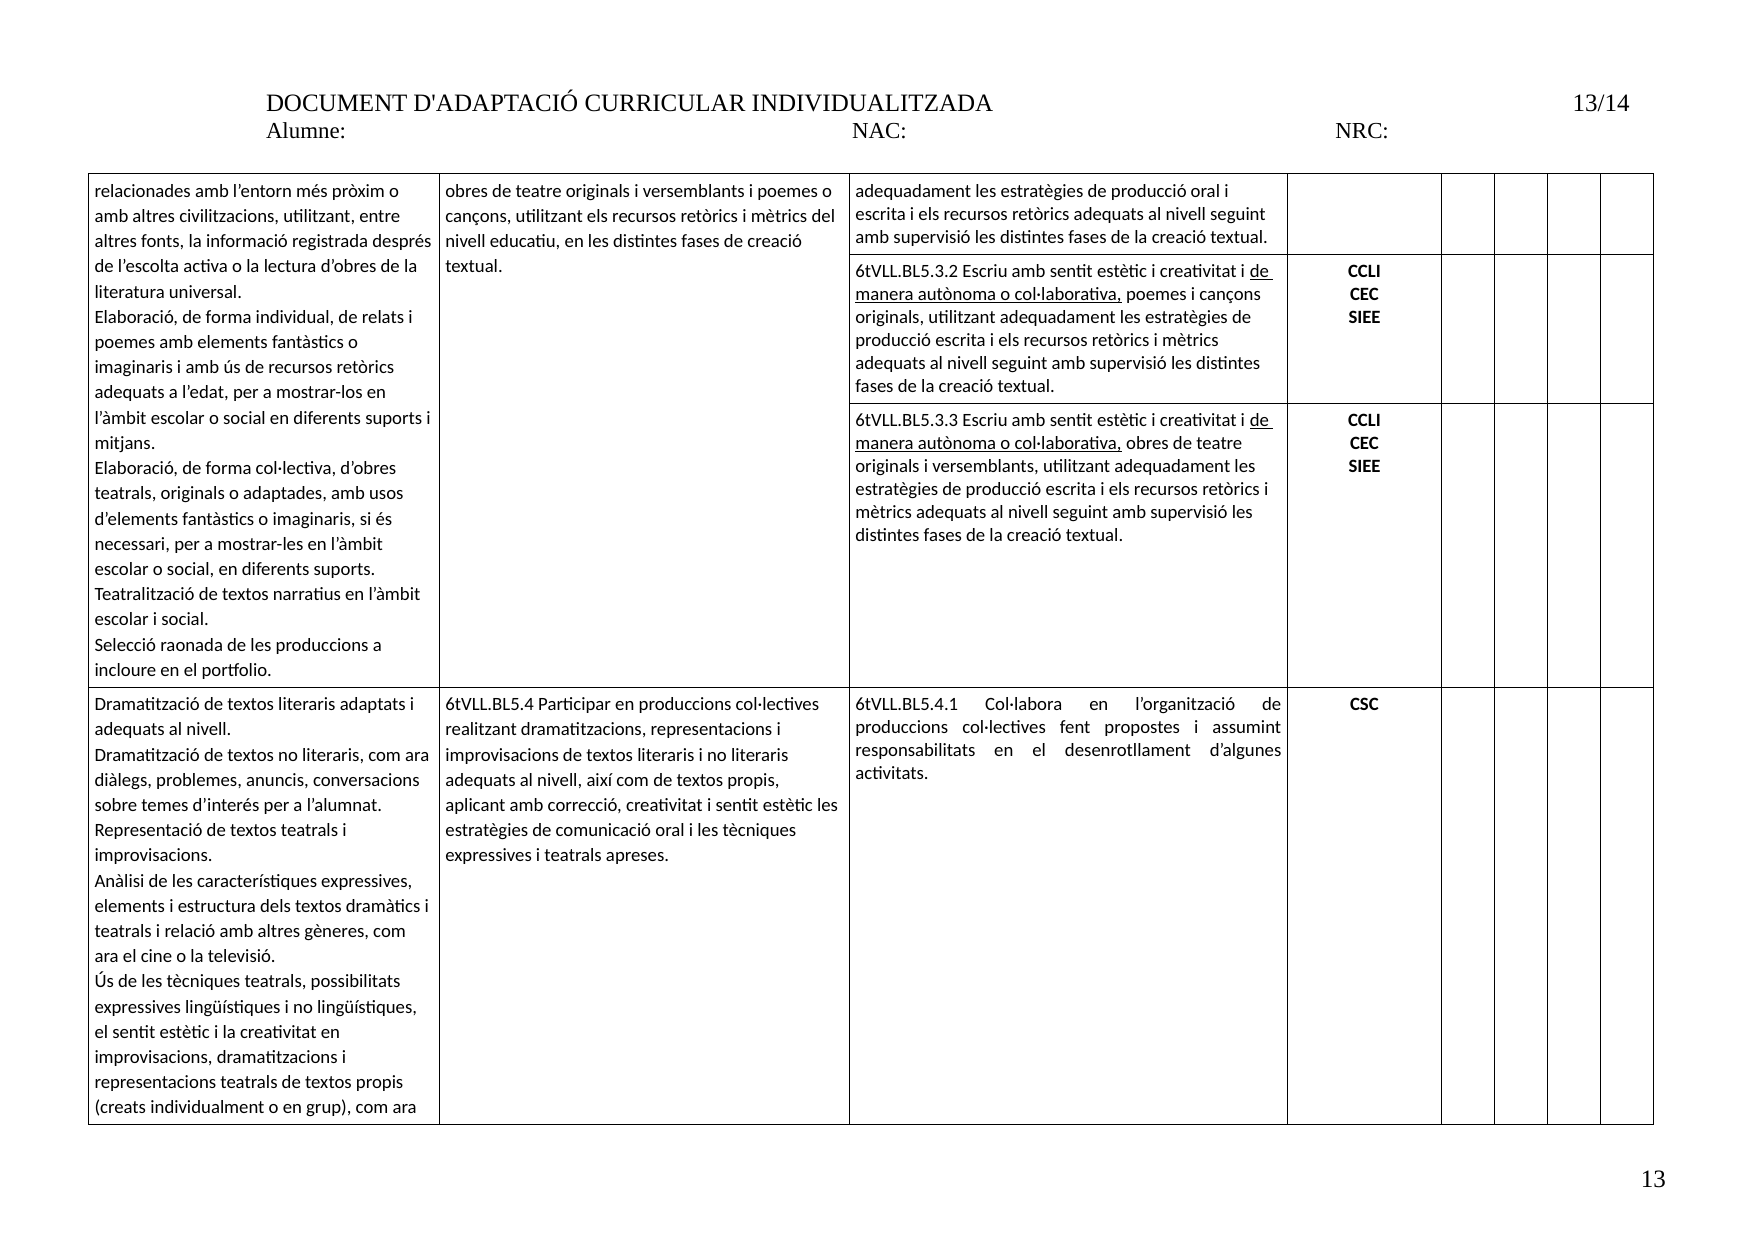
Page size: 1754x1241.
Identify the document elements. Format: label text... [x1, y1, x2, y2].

table_cell 6tVLL.BL5.3.3 Escriu amb sentit estètic i creativitat i de manera autònoma o col·laborativa, obres de teatre originals i versemblants, utilitzant adequadament les estratègies de producció escrita i els recursos retòrics i mètrics adequats al nivell seguint amb supervisió les distintes fases de la creació textual. [850, 404, 1287, 687]
table_cell [1495, 255, 1547, 402]
table_cell [1442, 174, 1494, 253]
table_cell Dramatització de textos literaris adaptats i adequats al nivell. Dramatització de textos no literaris, com ara diàlegs, problemes, anuncis, conversacions sobre temes d’interés per a l’alumnat. Representació de textos teatrals i improvisacions. Anàlisi de les característiques expressives, elements i estructura dels textos dramàtics i teatrals i relació amb altres gèneres, com ara el cine o la televisió. Ús de les tècniques teatrals, possibilitats expressives lingüístiques i no lingüístiques, el sentit estètic i la creativitat en improvisacions, dramatitzacions i representacions teatrals de textos propis (creats individualment o en grup), com ara [89, 688, 439, 1124]
table_cell 6tVLL.BL5.4.1 Col·labora en l’organització de produccions col·lectives fent propostes i assumint responsabilitats en el desenrotllament d’algunes activitats. [850, 688, 1287, 1124]
table_cell [1288, 174, 1441, 253]
table_cell [1548, 688, 1600, 1124]
table_cell CSC SIEE [1288, 688, 1441, 1124]
table_cell [1601, 174, 1653, 253]
table_cell CCLI CEC SIEE [1288, 404, 1441, 687]
table_cell [1495, 688, 1547, 1124]
table_cell [1442, 255, 1494, 402]
table_cell CCLI CEC SIEE [1288, 255, 1441, 402]
table_cell [1601, 688, 1653, 1124]
table_cell obres de teatre originals i versemblants i poemes o cançons, utilitzant els recursos retòrics i mètrics del nivell educatiu, en les distintes fases de creació textual. [440, 174, 849, 687]
table_cell [1495, 174, 1547, 253]
table_cell adequadament les estratègies de producció oral i escrita i els recursos retòrics adequats al nivell seguint amb supervisió les distintes fases de la creació textual. [850, 174, 1287, 253]
table_cell [1442, 404, 1494, 687]
table_cell [1442, 688, 1494, 1124]
table_cell [1601, 255, 1653, 402]
table_cell [1495, 404, 1547, 687]
table_cell 6tVLL.BL5.3.2 Escriu amb sentit estètic i creativitat i de manera autònoma o col·laborativa, poemes i cançons originals, utilitzant adequadament les estratègies de producció escrita i els recursos retòrics i mètrics adequats al nivell seguint amb supervisió les distintes fases de la creació textual. [850, 255, 1287, 402]
table_cell [1601, 404, 1653, 687]
table_cell [1548, 255, 1600, 402]
table_cell 6tVLL.BL5.4 Participar en produccions col·lectives realitzant dramatitzacions, representacions i improvisacions de textos literaris i no literaris adequats al nivell, així com de textos propis, aplicant amb correcció, creativitat i sentit estètic les estratègies de comunicació oral i les tècniques expressives i teatrals apreses. [440, 688, 849, 1124]
table_cell [1548, 174, 1600, 253]
table_cell [1548, 404, 1600, 687]
table_cell relacionades amb l’entorn més pròxim o amb altres civilitzacions, utilitzant, entre altres fonts, la informació registrada després de l’escolta activa o la lectura d’obres de la literatura universal. Elaboració, de forma individual, de relats i poemes amb elements fantàstics o imaginaris i amb ús de recursos retòrics adequats a l’edat, per a mostrar-los en l’àmbit escolar o social en diferents suports i mitjans. Elaboració, de forma col·lectiva, d’obres teatrals, originals o adaptades, amb usos d’elements fantàstics o imaginaris, si és necessari, per a mostrar-les en l’àmbit escolar o social, en diferents suports. Teatralització de textos narratius en l’àmbit escolar i social. Selecció raonada de les produccions a incloure en el portfolio. [89, 174, 439, 687]
